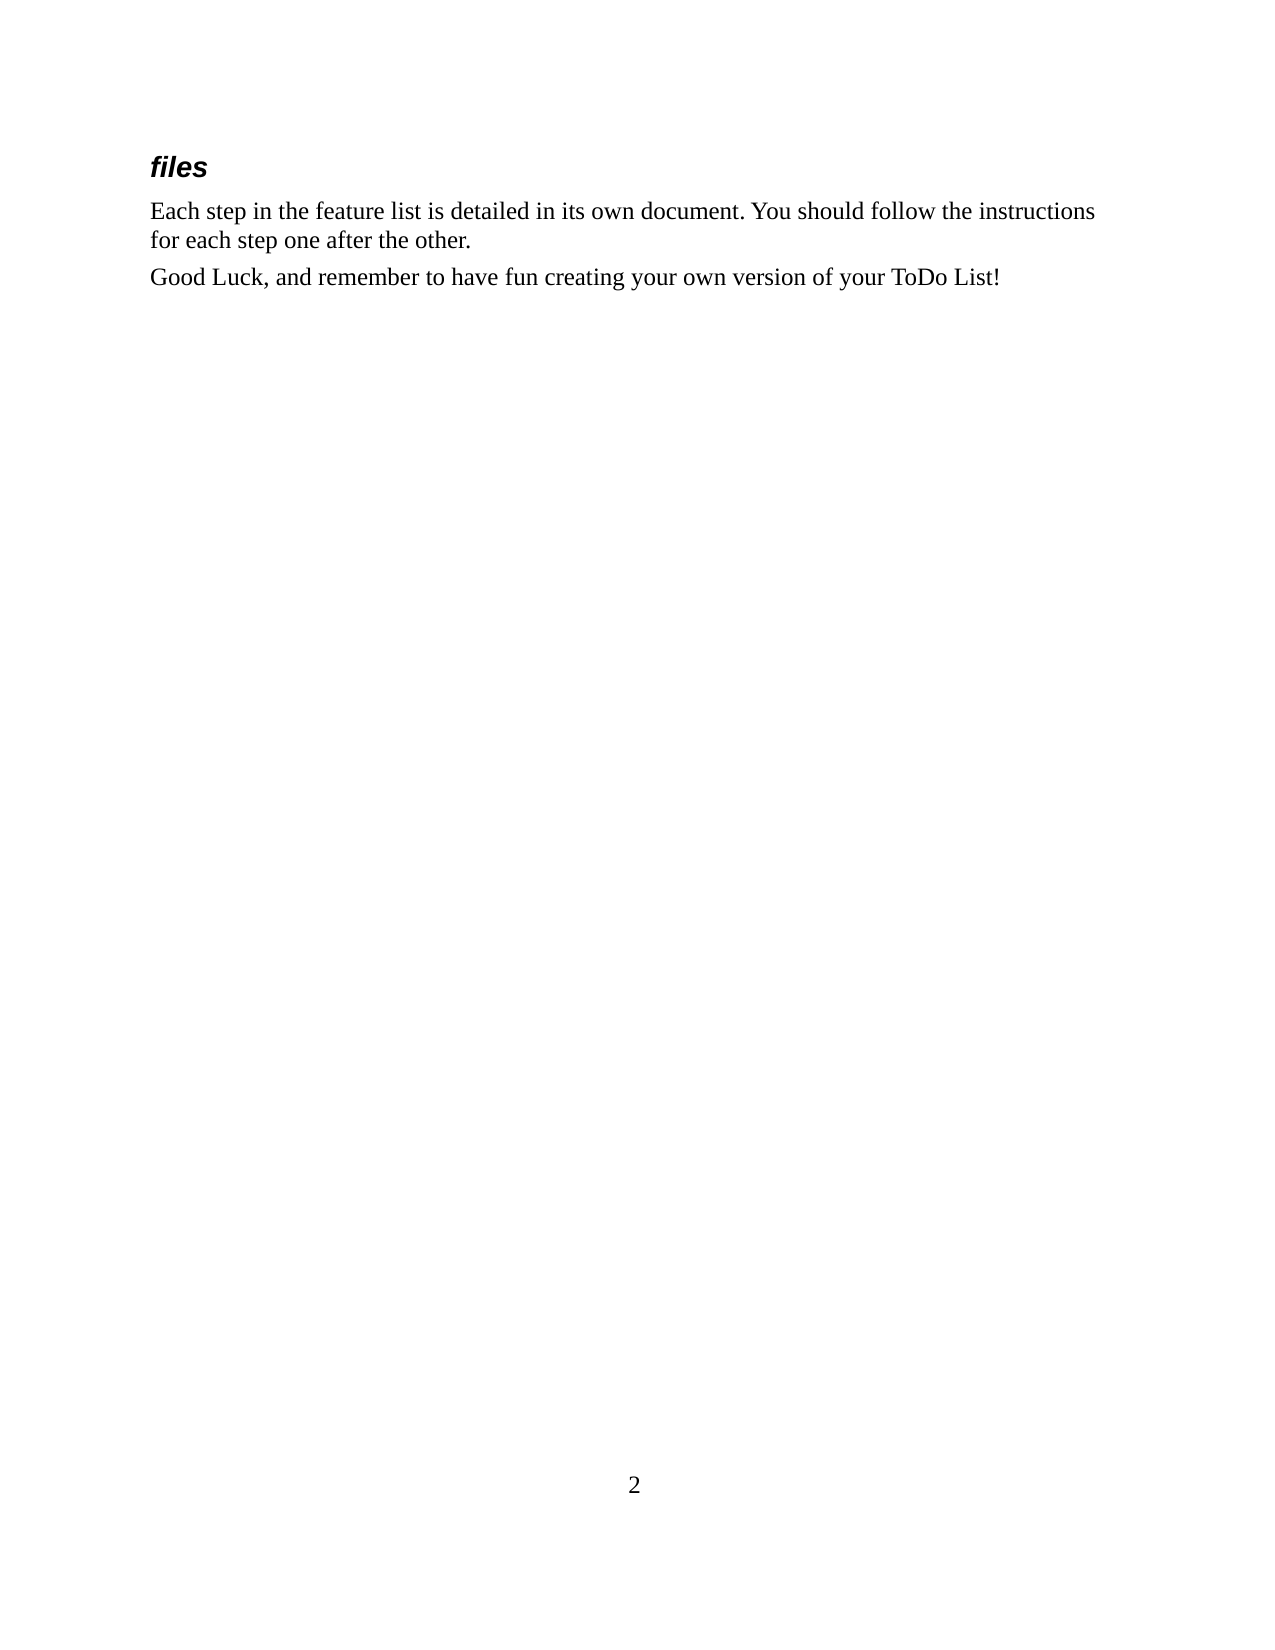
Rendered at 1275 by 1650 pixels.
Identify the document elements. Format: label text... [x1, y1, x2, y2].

subtitle files [150, 150, 1125, 183]
text Each step in the feature list is detailed in its own document. You should follow the instructions for each step one after the other. [150, 196, 1125, 253]
text Good Luck, and remember to have fun creating your own version of your ToDo List! [150, 262, 1125, 291]
